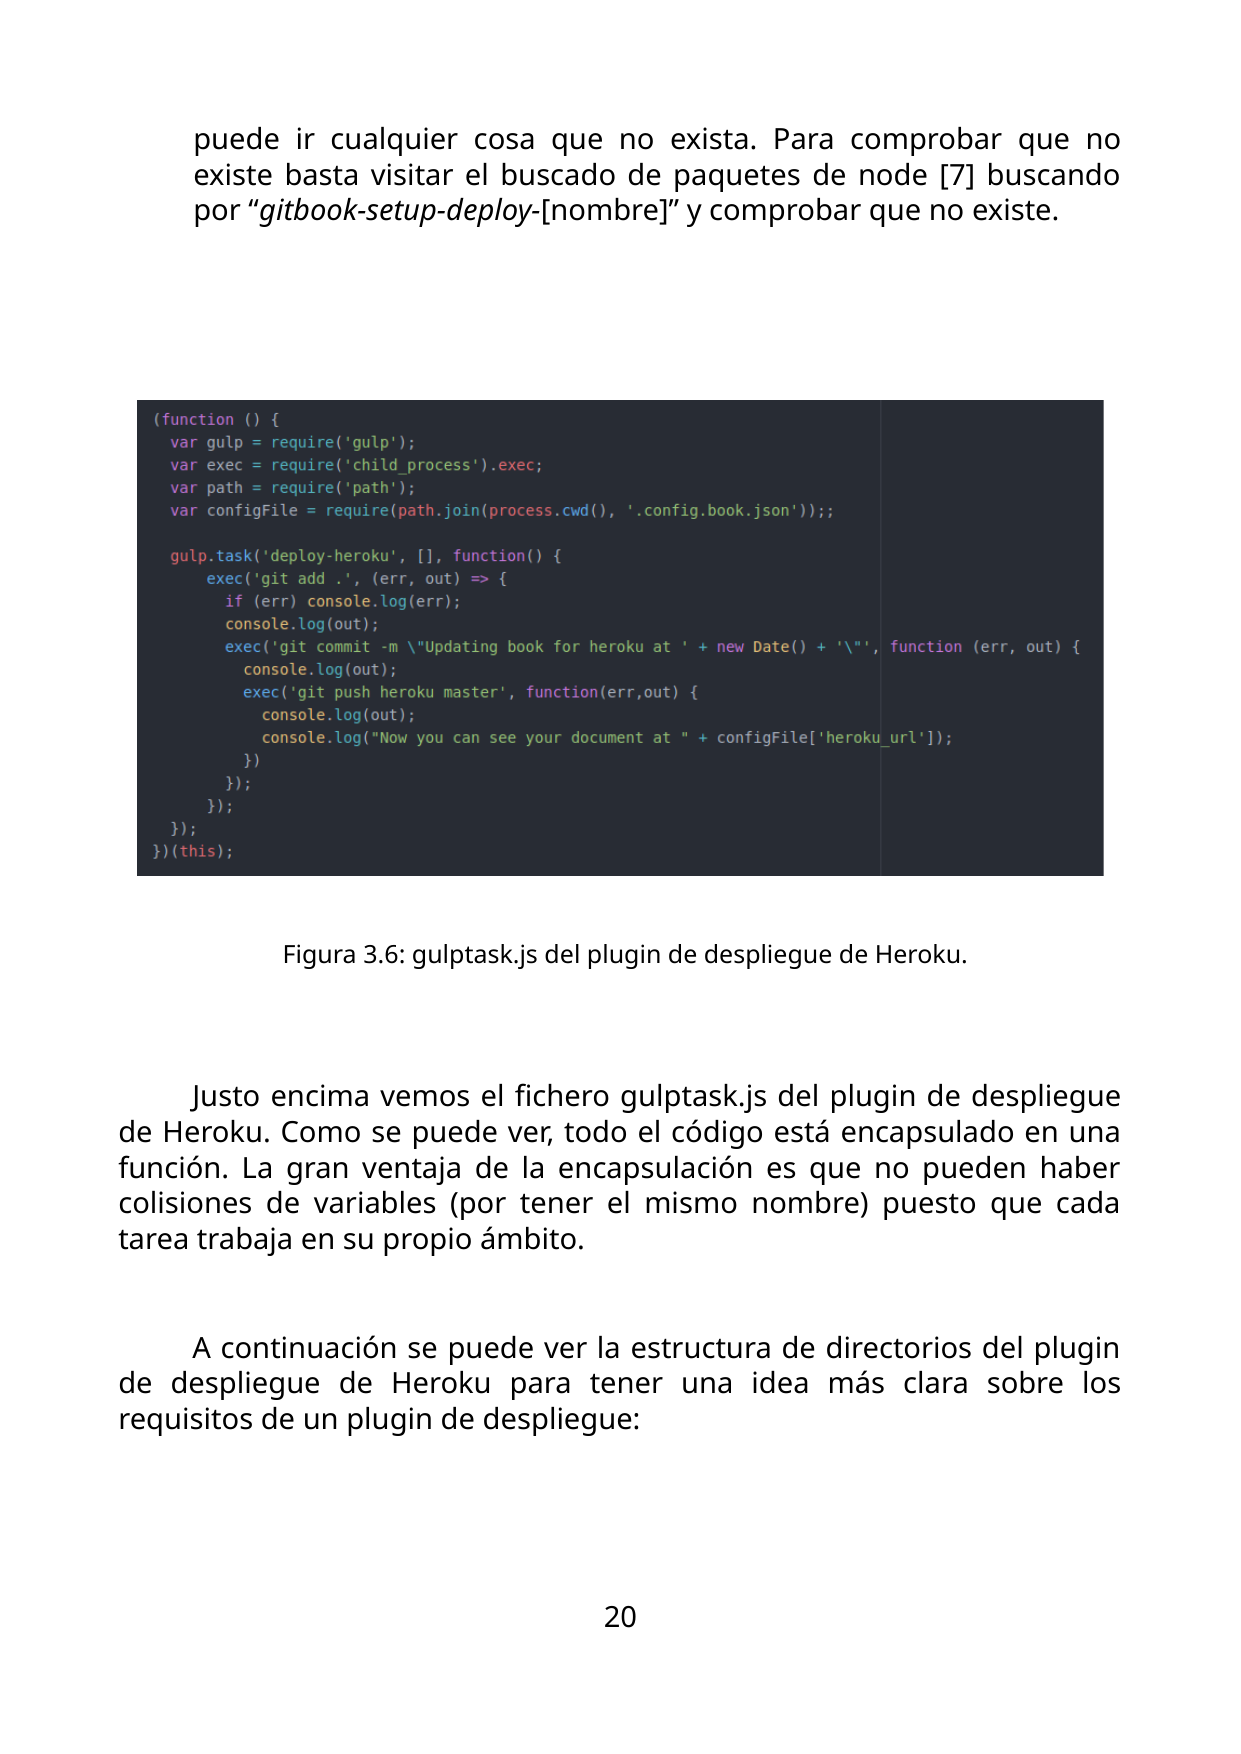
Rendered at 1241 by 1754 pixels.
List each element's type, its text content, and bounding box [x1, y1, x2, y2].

text A continuación se puede ver la estructura de directorios del plugin de despliegue de Heroku para tener una idea más clara sobre los requisitos de un plugin de despliegue: [118, 1327, 1122, 1438]
text Justo encima vemos el fichero gulptask.js del plugin de despliegue de Heroku. Como se puede ver, todo el código está encapsulado en una función. La gran ventaja de la encapsulación es que no pueden haber colisiones de variables (por tener el mismo nombre) puesto que cada tarea trabaja en su propio ámbito. [118, 1076, 1122, 1258]
picture [137, 400, 1104, 876]
list puede ir cualquier cosa que no exista. Para comprobar que no existe basta visitar el buscado de paquetes de node [7] buscando por “gitbook-setup-deploy-[nombre]” y comprobar que no existe. [156, 118, 1122, 229]
text Figura 3.6: gulptask.js del plugin de despliegue de Heroku. [137, 937, 1113, 971]
